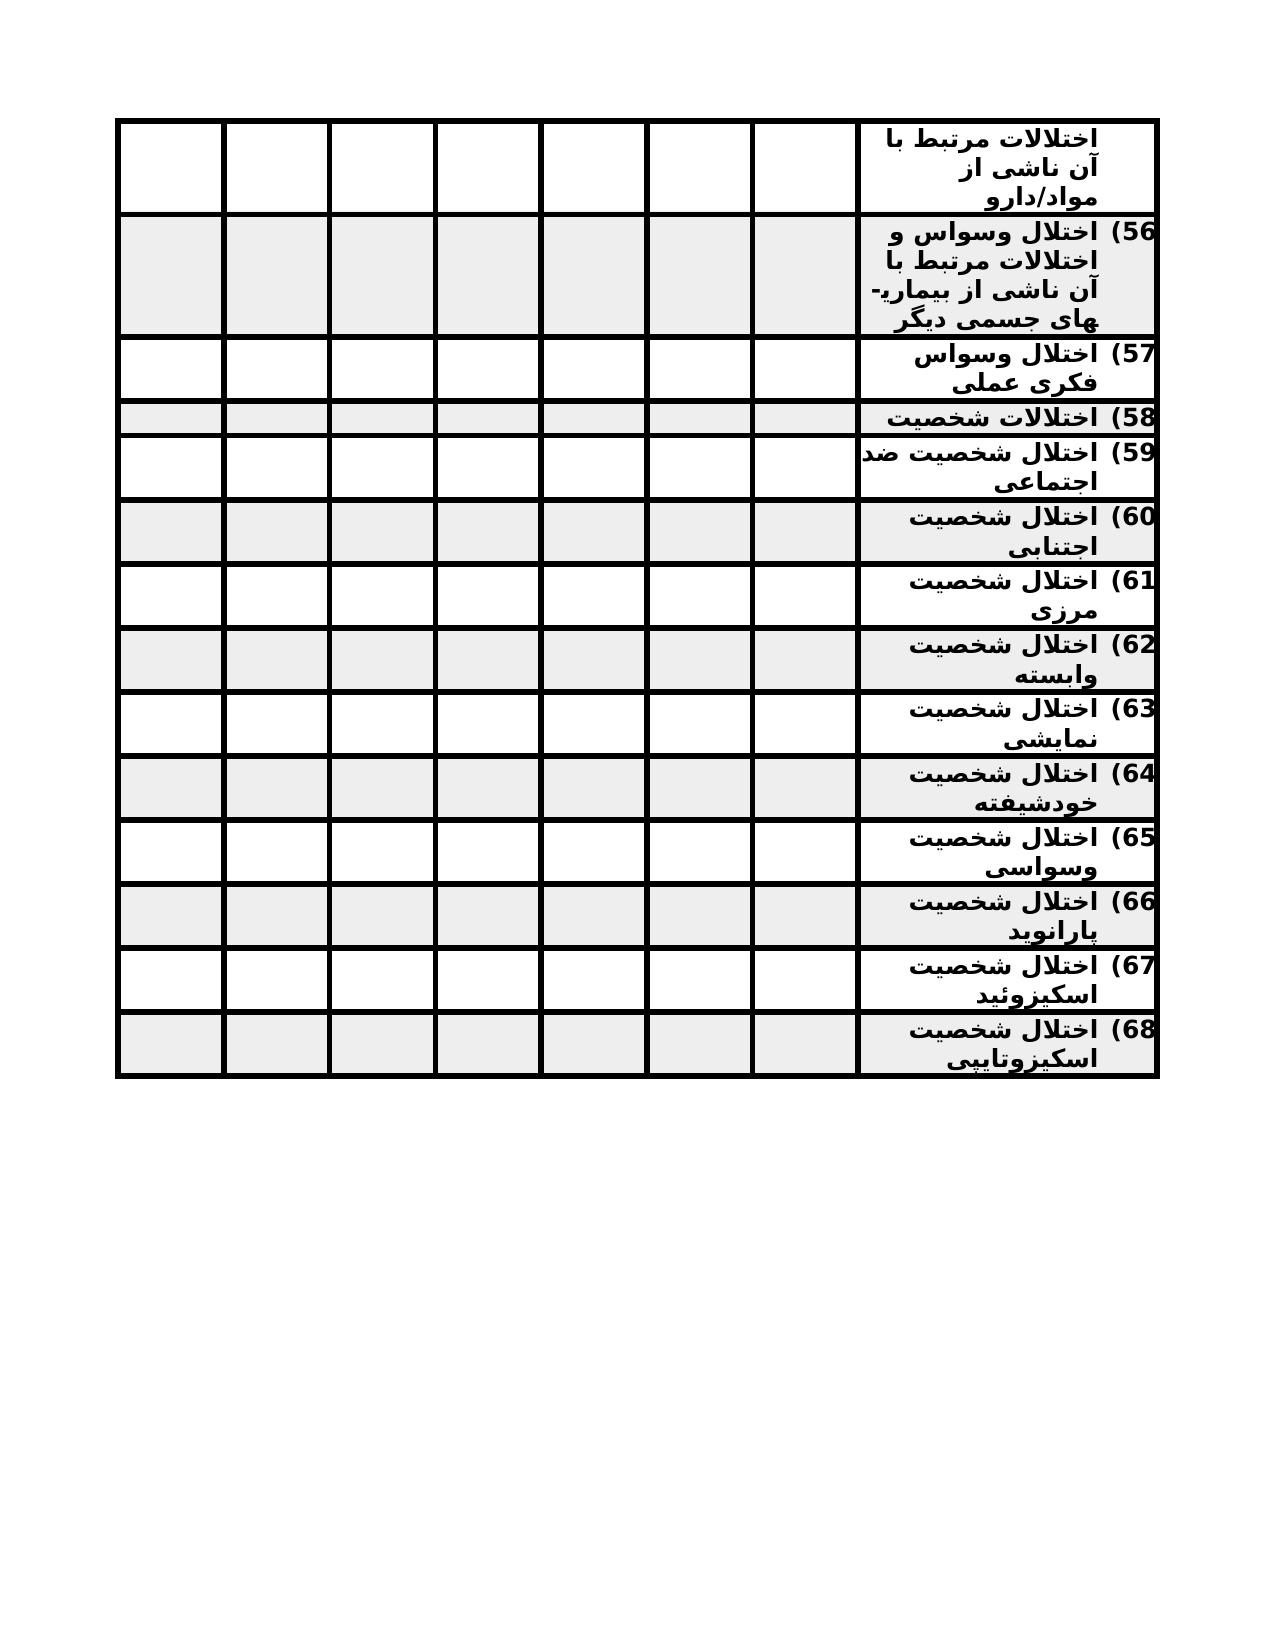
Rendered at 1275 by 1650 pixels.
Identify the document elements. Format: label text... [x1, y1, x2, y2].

table_cell [544, 823, 644, 881]
table_cell [755, 631, 855, 689]
table_cell [332, 567, 433, 625]
table_cell [650, 503, 750, 561]
table_cell اختلال شخصیت اسکیزوتایپی [861, 1015, 1154, 1073]
table_cell [121, 438, 221, 497]
table_cell [650, 951, 750, 1009]
table_cell [121, 503, 221, 561]
table_cell [755, 695, 855, 753]
table_cell [332, 217, 433, 334]
table_cell [544, 124, 644, 211]
table_cell [121, 340, 221, 398]
table_cell [755, 124, 855, 211]
table_cell [227, 695, 327, 753]
table_cell [438, 823, 538, 881]
table_cell [332, 695, 433, 753]
table_cell [544, 217, 644, 334]
table_cell اختلال شخصیت خودشیفته [861, 759, 1154, 817]
table_cell اختلال شخصیت اجتنابی [861, 503, 1154, 561]
table_cell [121, 124, 221, 211]
table_cell [332, 951, 433, 1009]
table_cell [650, 695, 750, 753]
table_cell اختلال شخصیت نمایشی [861, 695, 1154, 753]
table_cell [332, 887, 433, 945]
table_cell [332, 759, 433, 817]
table_cell [438, 951, 538, 1009]
table_cell اختلال وسواس و اختلالات مرتبط با آن ناشی از مواد/دارو [861, 124, 1154, 211]
table_cell [438, 503, 538, 561]
table_cell [650, 887, 750, 945]
table_cell [544, 567, 644, 625]
table_cell [227, 217, 327, 334]
table_cell [121, 1015, 221, 1073]
table_cell [438, 1015, 538, 1073]
table_cell [332, 823, 433, 881]
table_cell [755, 951, 855, 1009]
table_cell [650, 124, 750, 211]
table_cell [544, 340, 644, 398]
table_cell [755, 759, 855, 817]
table_cell [227, 567, 327, 625]
table_cell [755, 823, 855, 881]
table_cell [544, 404, 644, 433]
table_cell [755, 217, 855, 334]
table_cell [544, 759, 644, 817]
table_cell [121, 404, 221, 433]
table_cell [438, 759, 538, 817]
table_cell [227, 340, 327, 398]
table_cell اختلال وسواس فکری عملی [861, 340, 1154, 398]
table_cell [227, 887, 327, 945]
table_cell [227, 759, 327, 817]
table_cell [121, 823, 221, 881]
table_cell [544, 1015, 644, 1073]
table_cell [438, 438, 538, 497]
table_cell [755, 503, 855, 561]
table_cell [650, 1015, 750, 1073]
table_cell [650, 631, 750, 689]
table_cell [755, 438, 855, 497]
table_cell [121, 887, 221, 945]
table_cell [227, 631, 327, 689]
table_cell [544, 695, 644, 753]
table_cell [227, 124, 327, 211]
table_cell [755, 404, 855, 433]
table_cell [332, 1015, 433, 1073]
table_cell [227, 438, 327, 497]
table_cell [650, 404, 750, 433]
table_cell [755, 567, 855, 625]
table_cell [544, 887, 644, 945]
table_cell [544, 438, 644, 497]
table_cell [544, 631, 644, 689]
table_cell [438, 695, 538, 753]
table_cell [227, 503, 327, 561]
table_cell اختلال شخصیت وابسته [861, 631, 1154, 689]
table_cell [121, 695, 221, 753]
table_cell [121, 759, 221, 817]
table_cell [332, 404, 433, 433]
table_cell [438, 217, 538, 334]
table_cell [227, 951, 327, 1009]
table_cell [332, 503, 433, 561]
table_cell [227, 404, 327, 433]
table_cell اختلال شخصیت وسواسی [861, 823, 1154, 881]
table_cell [332, 438, 433, 497]
table_cell [650, 217, 750, 334]
table_cell [755, 340, 855, 398]
table_cell [438, 567, 538, 625]
table_cell [438, 404, 538, 433]
table_cell اختلال وسواس و اختلالات مرتبط با آن ناشی از بیماری­های جسمی دیگر [861, 217, 1154, 334]
table_cell [544, 503, 644, 561]
table_cell اختلال شخصیت مرزی [861, 567, 1154, 625]
table_cell [121, 951, 221, 1009]
table_cell اختلال شخصیت ضد اجتماعی [861, 438, 1154, 497]
table_cell [332, 340, 433, 398]
table_cell [544, 951, 644, 1009]
table_cell [332, 631, 433, 689]
table_cell [438, 340, 538, 398]
table_cell [650, 823, 750, 881]
table_cell [438, 887, 538, 945]
table_cell [650, 759, 750, 817]
table_cell [650, 438, 750, 497]
table_cell اختلالات شخصیت [861, 404, 1154, 433]
table_cell [121, 567, 221, 625]
table_cell [438, 124, 538, 211]
table_cell [227, 1015, 327, 1073]
table_cell اختلال شخصیت پارانوید [861, 887, 1154, 945]
table_cell [755, 887, 855, 945]
table_cell [755, 1015, 855, 1073]
table_cell [121, 217, 221, 334]
table_cell [332, 124, 433, 211]
table_cell [438, 631, 538, 689]
table_cell [650, 567, 750, 625]
table_cell اختلال شخصیت اسکیزوئید [861, 951, 1154, 1009]
table_cell [650, 340, 750, 398]
table_cell [121, 631, 221, 689]
table_cell [227, 823, 327, 881]
